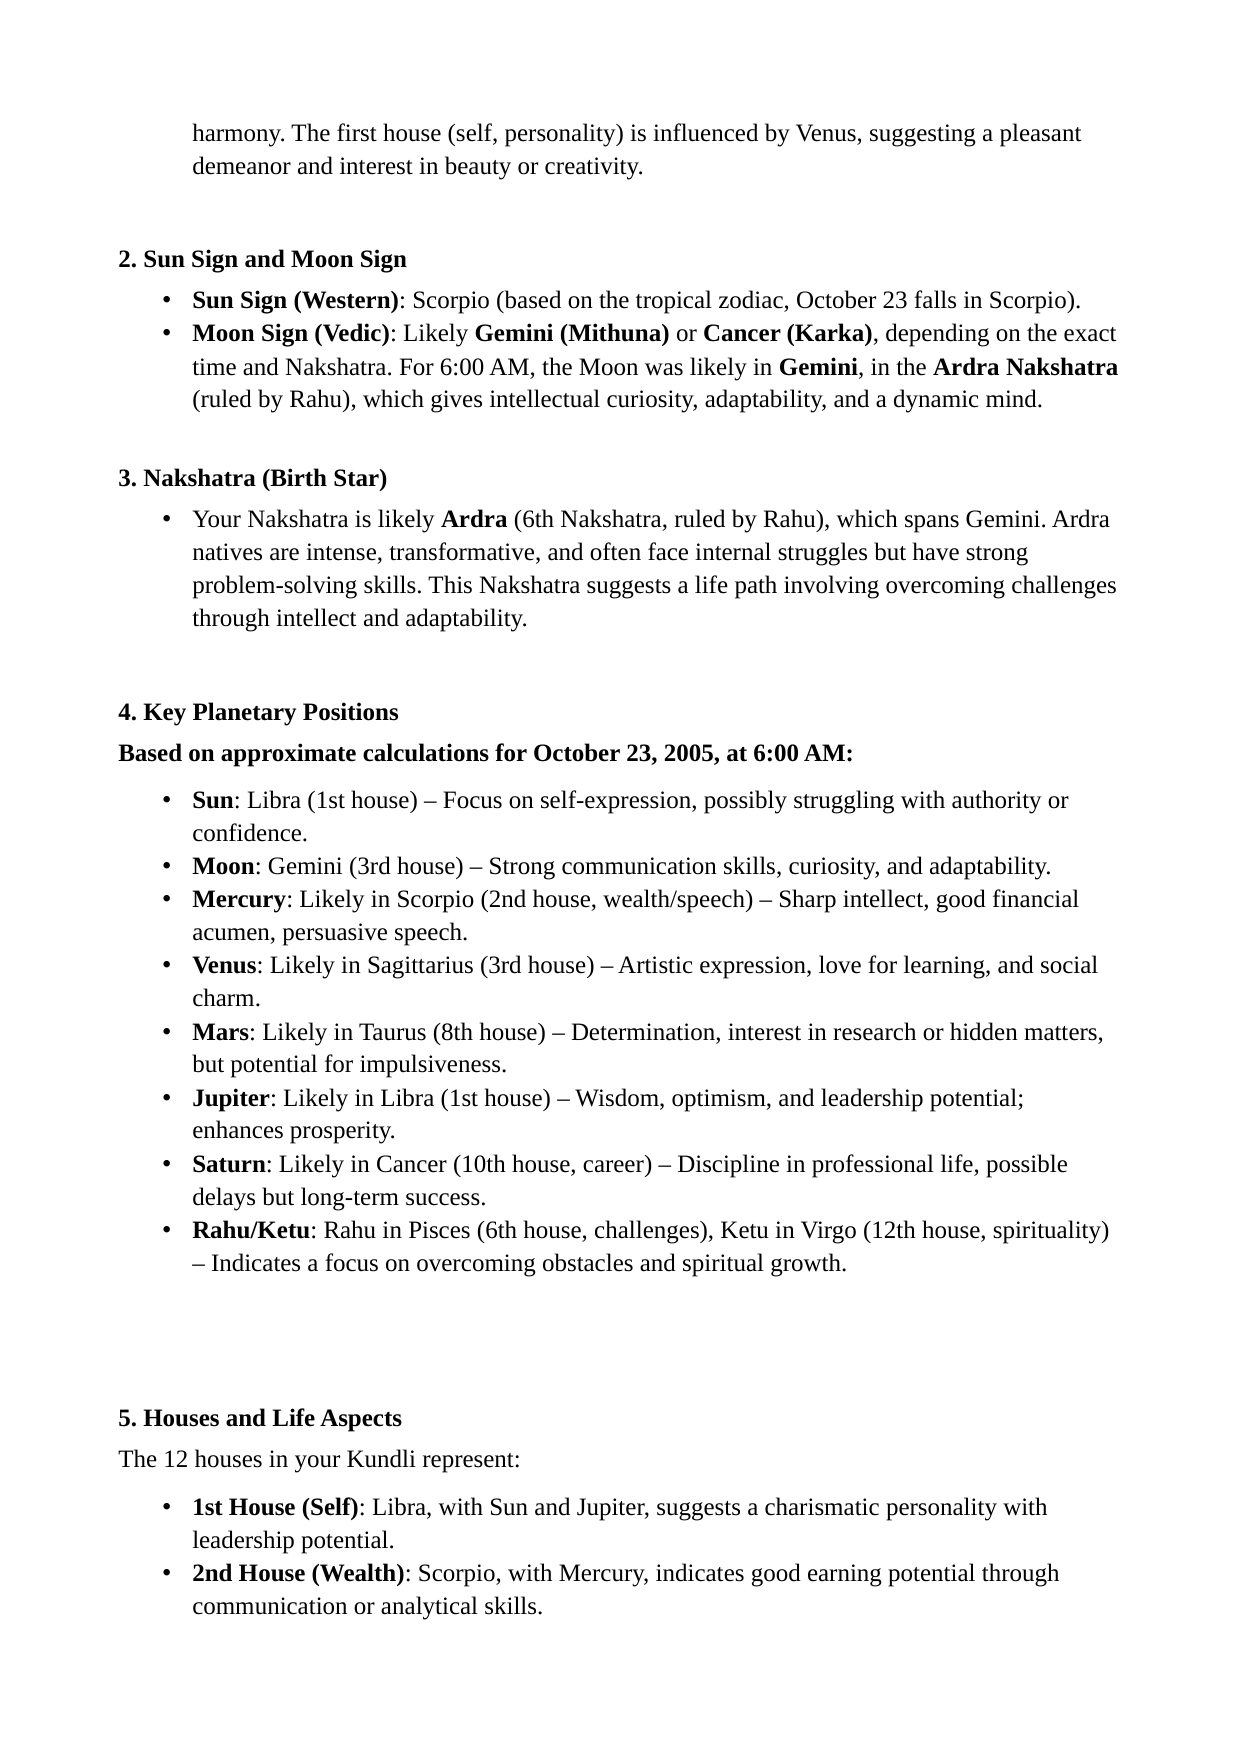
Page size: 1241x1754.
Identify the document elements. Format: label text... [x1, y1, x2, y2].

list Jupiter: Likely in Libra (1st house) – Wisdom, optimism, and leadership potential; enhances prosperity. [162, 1083, 1122, 1144]
list Moon: Gemini (3rd house) – Strong communication skills, curiosity, and adaptability. [162, 851, 1122, 880]
list Your Nakshatra is likely Ardra (6th Nakshatra, ruled by Rahu), which spans Gemini. Ardra natives are intense, transformative, and often face internal struggles but have strong problem-solving skills. This Nakshatra suggests a life path involving overcoming challenges through intellect and adaptability. [162, 504, 1122, 632]
list Saturn: Likely in Cancer (10th house, career) – Discipline in professional life, possible delays but long-term success. [162, 1149, 1122, 1210]
list Venus: Likely in Sagittarius (3rd house) – Artistic expression, love for learning, and social charm. [162, 951, 1122, 1012]
list harmony. The first house (self, personality) is influenced by Venus, suggesting a pleasant demeanor and interest in beauty or creativity. [162, 118, 1122, 180]
list Mars: Likely in Taurus (8th house) – Determination, interest in research or hidden matters, but potential for impulsiveness. [162, 1017, 1122, 1078]
list 1st House (Self): Libra, with Sun and Jupiter, suggests a charismatic personality with leadership potential. [162, 1492, 1122, 1554]
list Moon Sign (Vedic): Likely Gemini (Mithuna) or Cancer (Karka), depending on the exact time and Nakshatra. For 6:00 AM, the Moon was likely in Gemini, in the Ardra Nakshatra (ruled by Rahu), which gives intellectual curiosity, adaptability, and a dynamic mind. [162, 318, 1122, 413]
list Sun: Libra (1st house) – Focus on self-expression, possibly struggling with authority or confidence. [162, 785, 1122, 847]
text Based on approximate calculations for October 23, 2005, at 6:00 AM: [118, 738, 1122, 767]
text The 12 houses in your Kundli represent: [118, 1444, 1122, 1473]
subtitle 3. Nakshatra (Birth Star) [118, 463, 1122, 492]
subtitle 2. Sun Sign and Moon Sign [118, 244, 1122, 273]
subtitle 4. Key Planetary Positions [118, 697, 1122, 725]
list Mercury: Likely in Scorpio (2nd house, wealth/speech) – Sharp intellect, good financial acumen, persuasive speech. [162, 884, 1122, 946]
list Sun Sign (Western): Scorpio (based on the tropical zodiac, October 23 falls in Scorpio). [162, 286, 1122, 314]
list 2nd House (Wealth): Scorpio, with Mercury, indicates good earning potential through communication or analytical skills. [162, 1558, 1122, 1620]
subtitle 5. Houses and Life Aspects [118, 1403, 1122, 1432]
list Rahu/Ketu: Rahu in Pisces (6th house, challenges), Ketu in Virgo (12th house, spirituality) – Indicates a focus on overcoming obstacles and spiritual growth. [162, 1215, 1122, 1276]
